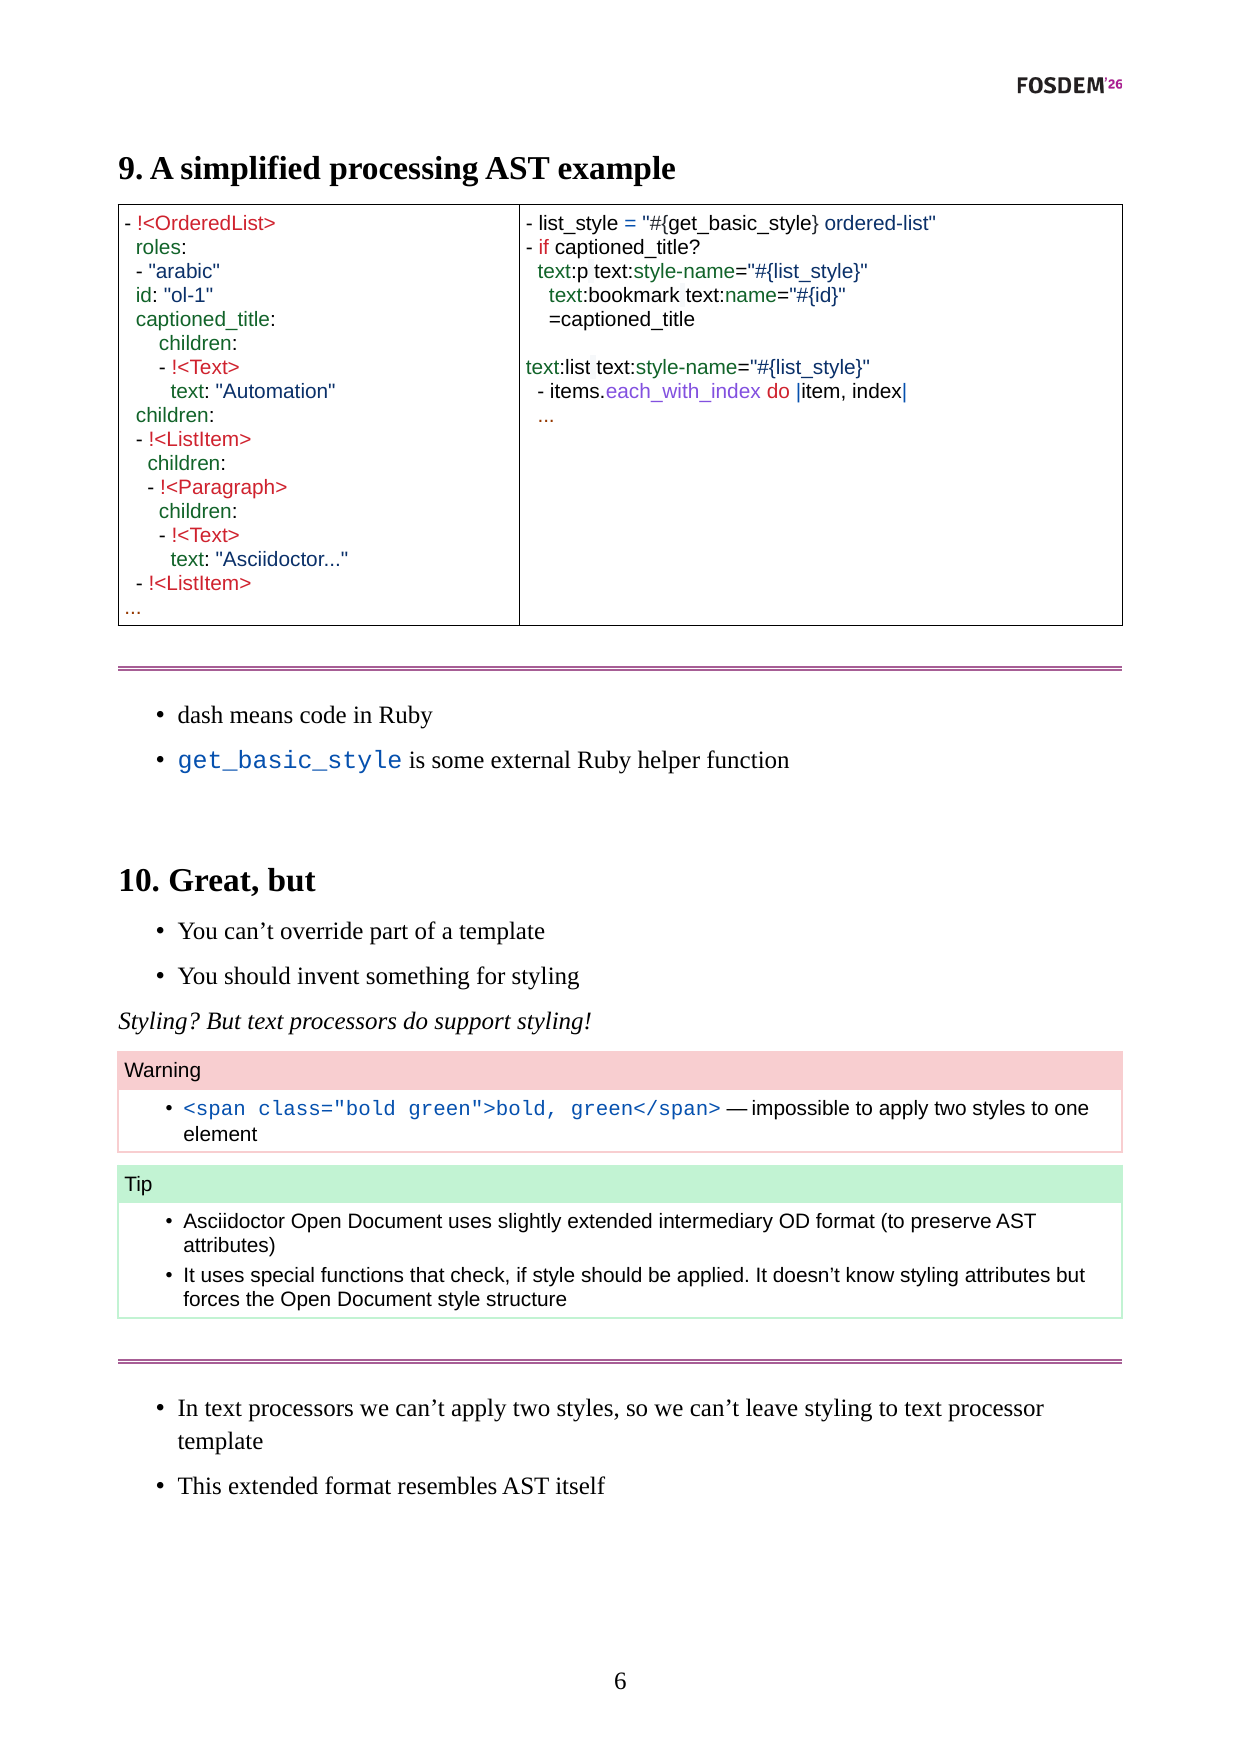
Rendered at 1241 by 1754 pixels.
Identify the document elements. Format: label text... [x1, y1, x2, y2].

list get_basic_style is some external Ruby helper function [177, 745, 1122, 776]
subtitle 10. Great, but [118, 861, 1122, 899]
table_cell Asciidoctor Open Document uses slightly extended intermediary OD format (to preserve AST attributes) It uses special functions that check, if style should be applied. It doesn’t know styling attributes but forces the Open Document style structure [119, 1203, 1121, 1317]
text Styling? But text processors do support styling! [118, 1006, 1122, 1035]
table_header - !<OrderedList> roles: - "arabic" id: "ol-1" captioned_title: children: - !<Text> text: "Automation" children: - !<ListItem> children: - !<Paragraph> children: - !<Text> text: "Asciidoctor..." - !<ListItem> ... [119, 205, 519, 624]
list This extended format resembles AST itself [177, 1471, 1122, 1500]
list In text processors we can’t apply two styles, so we can’t leave styling to text processor template [177, 1393, 1122, 1455]
list You should invent something for styling [177, 961, 1122, 990]
subtitle 9. A simplified processing AST example [118, 148, 1122, 187]
list dash means code in Ruby [177, 700, 1122, 729]
table_header - list_style = "#{get_basic_style} ordered-list" - if captioned_title? text:p text:style-name="#{list_style}" text:bookmark text:name="#{id}" =captioned_title text:list text:style-name="#{list_style}" - items.each_with_index do |item, index| ... [520, 205, 1122, 624]
list You can’t override part of a template [177, 916, 1122, 945]
table_header Warning [119, 1052, 1121, 1088]
table_cell <span class="bold green">bold, green</span> — impossible to apply two styles to one element [119, 1090, 1121, 1151]
picture [1017, 76, 1123, 94]
table_header Tip [119, 1166, 1121, 1202]
